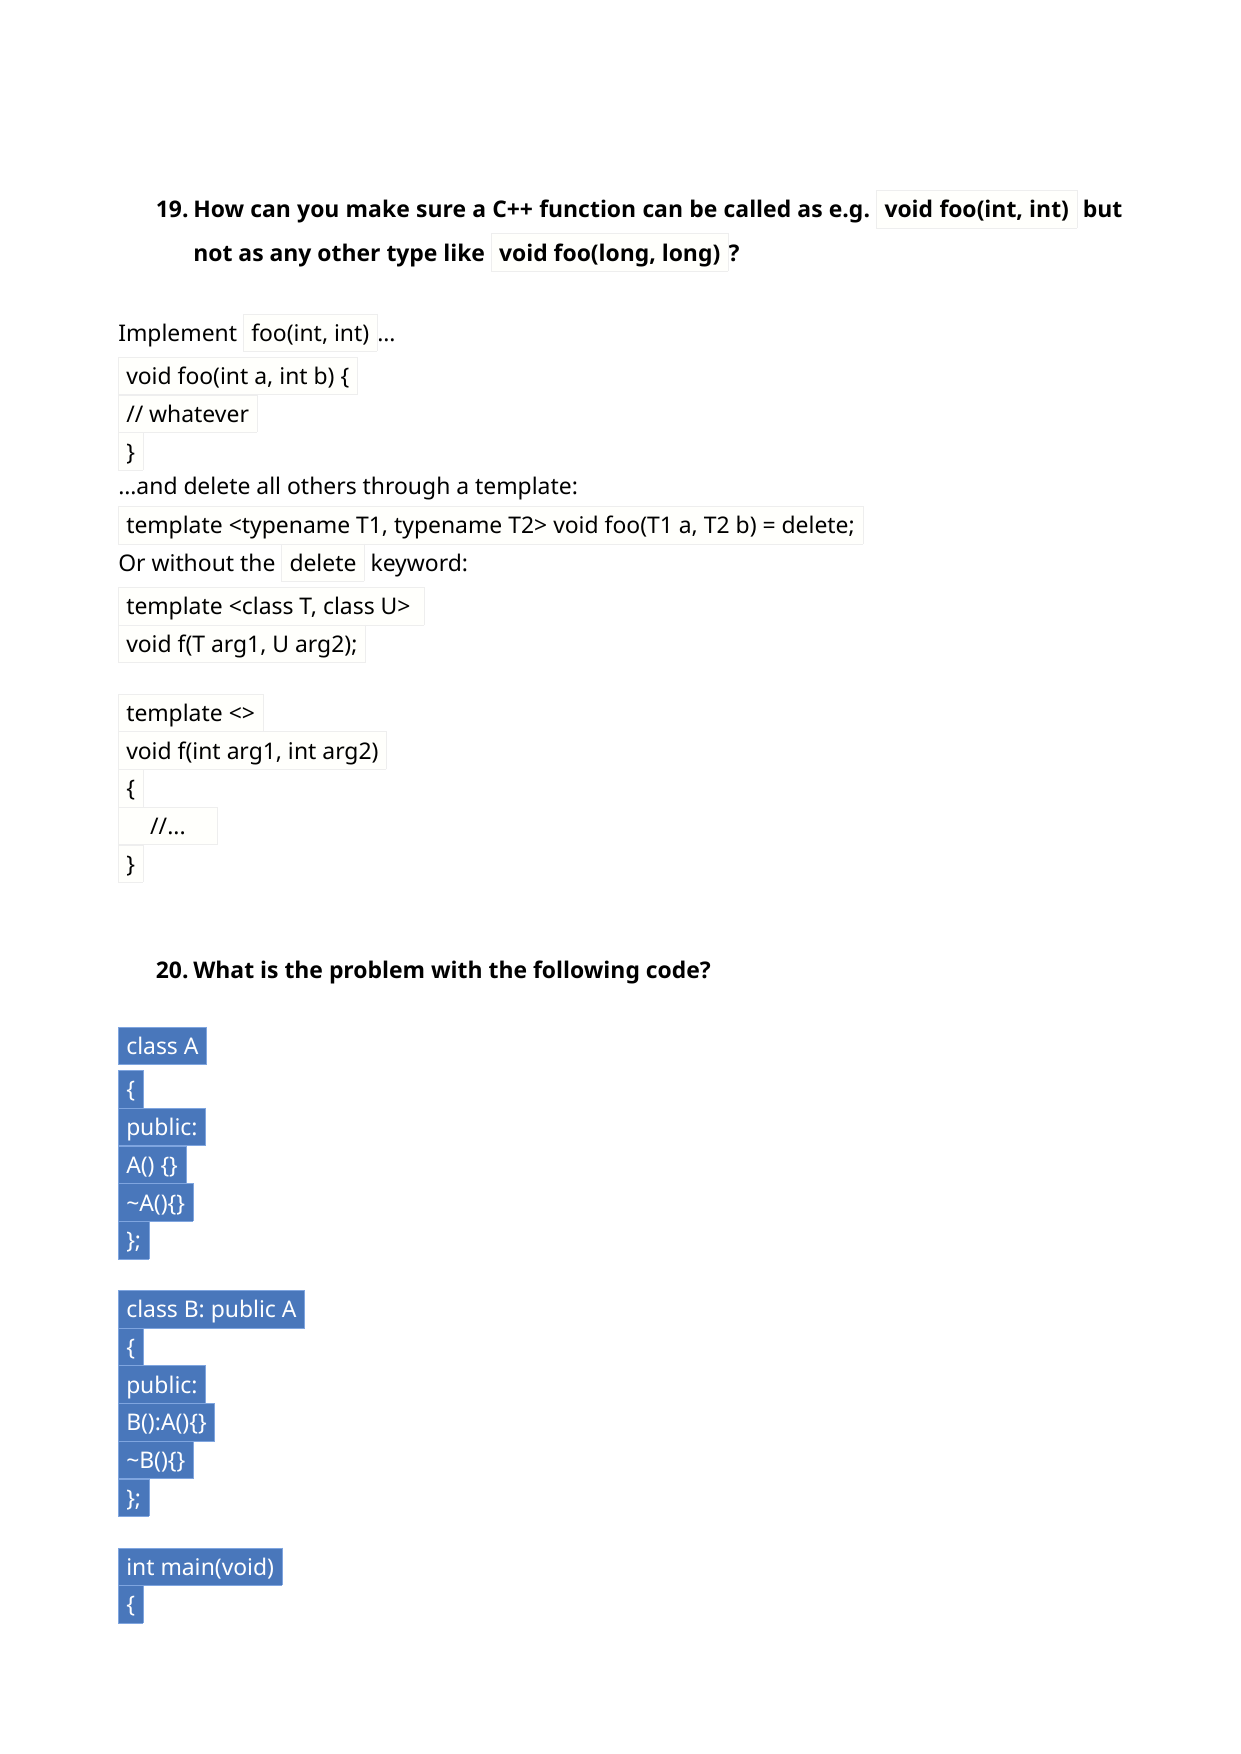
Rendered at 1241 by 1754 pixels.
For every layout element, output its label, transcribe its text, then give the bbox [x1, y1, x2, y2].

text // whatever [119, 396, 257, 432]
text { [119, 770, 143, 807]
text delete [282, 545, 364, 581]
text } [119, 433, 143, 470]
text [194, 1441, 1122, 1478]
text [387, 731, 1122, 769]
text [144, 844, 1122, 882]
text public: [119, 1366, 205, 1403]
list How can you make sure a C++ function can be called as e.g. void foo(int, int) but not as any other type like void foo(long, long)? [156, 190, 1122, 271]
text template <class T, class U> [119, 588, 424, 625]
text [144, 432, 1122, 470]
text [305, 1290, 1122, 1328]
text }; [119, 1480, 149, 1516]
text int main(void) [119, 1549, 282, 1585]
text [283, 1547, 1122, 1585]
text [206, 1108, 1122, 1146]
text [144, 1070, 1122, 1108]
text keyword: [365, 544, 1122, 581]
text void f(int arg1, int arg2) [119, 732, 386, 769]
text A() {} [119, 1147, 186, 1183]
text [218, 807, 1122, 844]
text template <> [119, 695, 263, 731]
text Implement foo(int, int)… [118, 277, 1122, 351]
text [264, 694, 1122, 731]
text template <typename T1, typename T2> void foo(T1 a, T2 b) = delete; [119, 507, 863, 544]
text //... [119, 808, 217, 844]
text [144, 1328, 1122, 1365]
text [366, 625, 1122, 662]
text { [119, 1071, 143, 1108]
text class A [118, 990, 1122, 1064]
text ~B(){} [119, 1442, 193, 1478]
text [206, 1365, 1122, 1403]
text } [119, 846, 143, 882]
text Or without the [118, 545, 281, 581]
text { [119, 1329, 143, 1365]
text [150, 1221, 1122, 1259]
text void foo(int a, int b) { [119, 358, 357, 394]
text public: [119, 1109, 205, 1145]
text class B: public A [119, 1291, 304, 1328]
text [150, 1478, 1122, 1516]
text [144, 769, 1122, 807]
text [194, 1183, 1122, 1221]
list What is the problem with the following code? [156, 954, 1122, 985]
text [425, 587, 1122, 625]
text [187, 1146, 1122, 1183]
text [358, 357, 1122, 394]
text ~A(){} [119, 1184, 193, 1221]
text B():A(){} [119, 1404, 214, 1441]
text [864, 506, 1122, 544]
text [258, 394, 1122, 432]
text void f(T arg1, U arg2); [119, 626, 365, 662]
text { [119, 1586, 143, 1623]
text [215, 1403, 1122, 1441]
text …and delete all others through a template: [118, 470, 1122, 501]
text [144, 1585, 1122, 1623]
text }; [119, 1222, 149, 1259]
